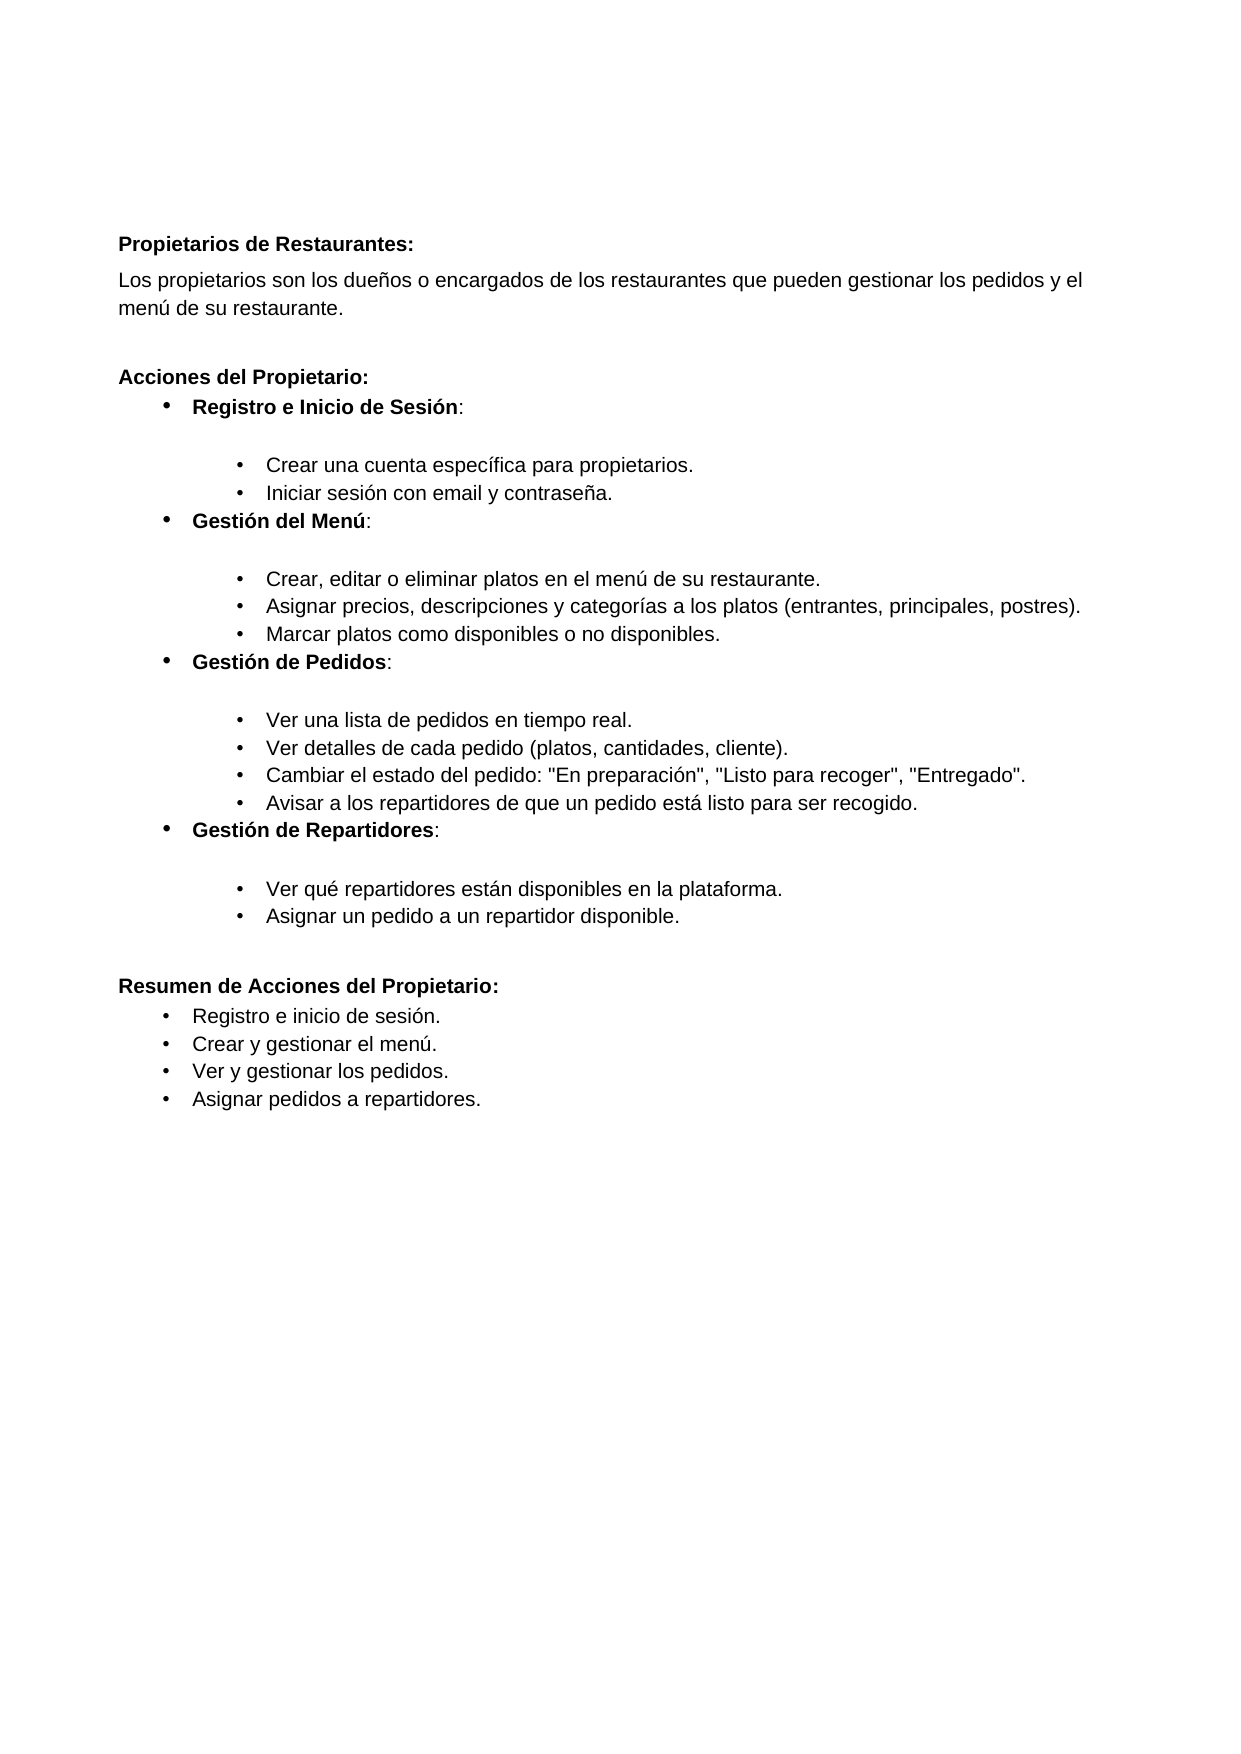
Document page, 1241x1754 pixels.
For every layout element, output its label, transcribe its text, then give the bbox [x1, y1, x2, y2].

list Registro e inicio de sesión. [162, 1004, 1122, 1028]
list Gestión de Pedidos: [162, 649, 1122, 674]
list Ver detalles de cada pedido (platos, cantidades, cliente). [236, 735, 1122, 759]
list Marcar platos como disponibles o no disponibles. [236, 622, 1122, 646]
list Iniciar sesión con email y contraseña. [236, 481, 1122, 505]
list Crear y gestionar el menú. [162, 1031, 1122, 1056]
list Avisar a los repartidores de que un pedido está listo para ser recogido. [236, 791, 1122, 815]
subtitle Propietarios de Restaurantes: [118, 231, 1122, 255]
list Asignar un pedido a un repartidor disponible. [236, 904, 1122, 928]
subtitle Resumen de Acciones del Propietario: [118, 974, 1122, 998]
list Crear, editar o eliminar platos en el menú de su restaurante. [236, 567, 1122, 591]
list Ver una lista de pedidos en tiempo real. [236, 708, 1122, 732]
list Asignar precios, descripciones y categorías a los platos (entrantes, principales, postres). [236, 594, 1122, 618]
list Gestión del Menú: [162, 508, 1122, 533]
list Registro e Inicio de Sesión: [162, 395, 1122, 420]
list Ver y gestionar los pedidos. [162, 1059, 1122, 1083]
list Crear una cuenta específica para propietarios. [236, 453, 1122, 477]
list Gestión de Repartidores: [162, 818, 1122, 843]
list Cambiar el estado del pedido: "En preparación", "Listo para recoger", "Entregado". [236, 763, 1122, 787]
text Los propietarios son los dueños o encargados de los restaurantes que pueden gestionar los pedidos y el menú de su restaurante. [118, 268, 1122, 319]
list Ver qué repartidores están disponibles en la plataforma. [236, 876, 1122, 901]
list Asignar pedidos a repartidores. [162, 1087, 1122, 1111]
subtitle Acciones del Propietario: [118, 365, 1122, 389]
